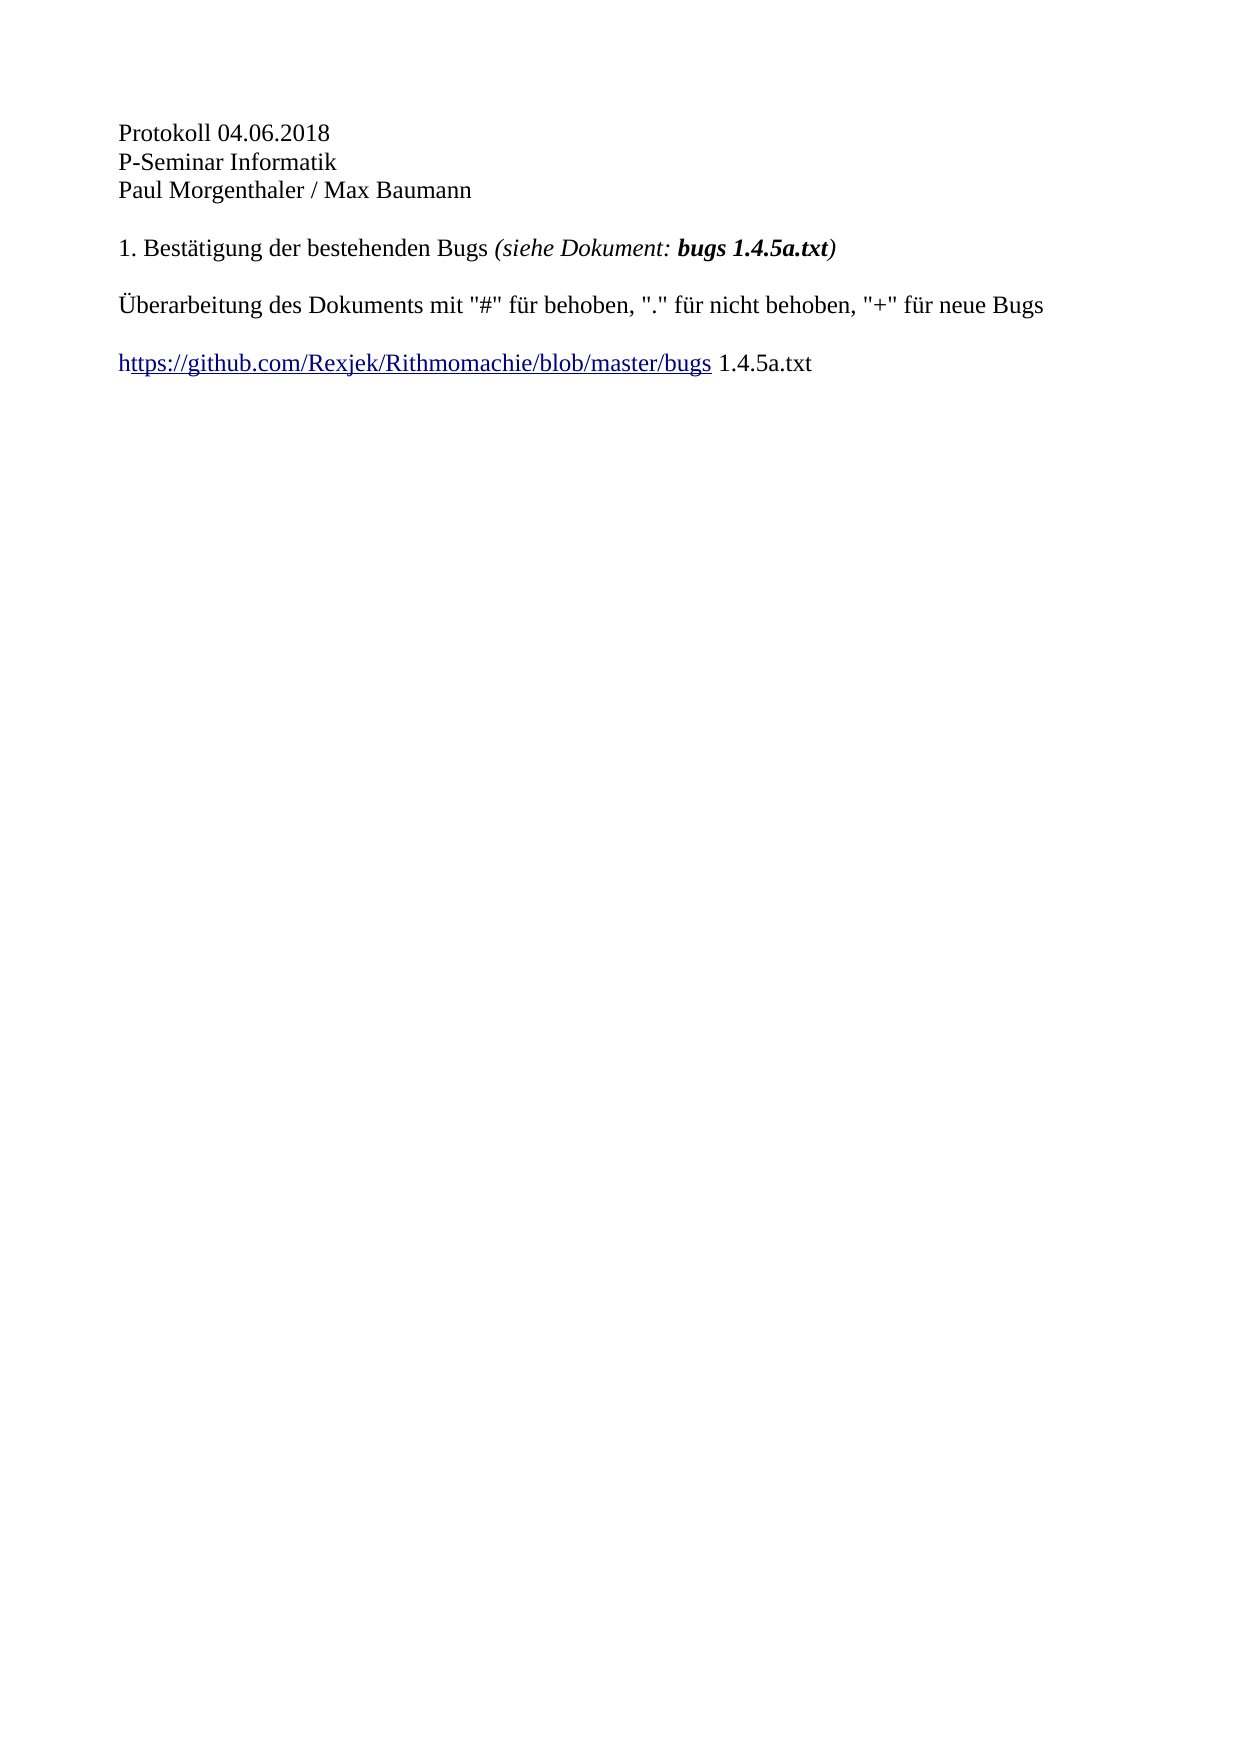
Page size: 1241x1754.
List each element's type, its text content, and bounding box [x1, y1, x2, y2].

text https://github.com/Rexjek/Rithmomachie/blob/master/bugs 1.4.5a.txt [118, 348, 1122, 377]
text Protokoll 04.06.2018 [118, 118, 1122, 147]
text P-Seminar Informatik [118, 147, 1122, 176]
text 1. Bestätigung der bestehenden Bugs (siehe Dokument: bugs 1.4.5a.txt) [118, 233, 1122, 262]
text Paul Morgenthaler / Max Baumann [118, 176, 1122, 204]
text Überarbeitung des Dokuments mit "#" für behoben, "." für nicht behoben, "+" für neue Bugs [118, 291, 1122, 319]
